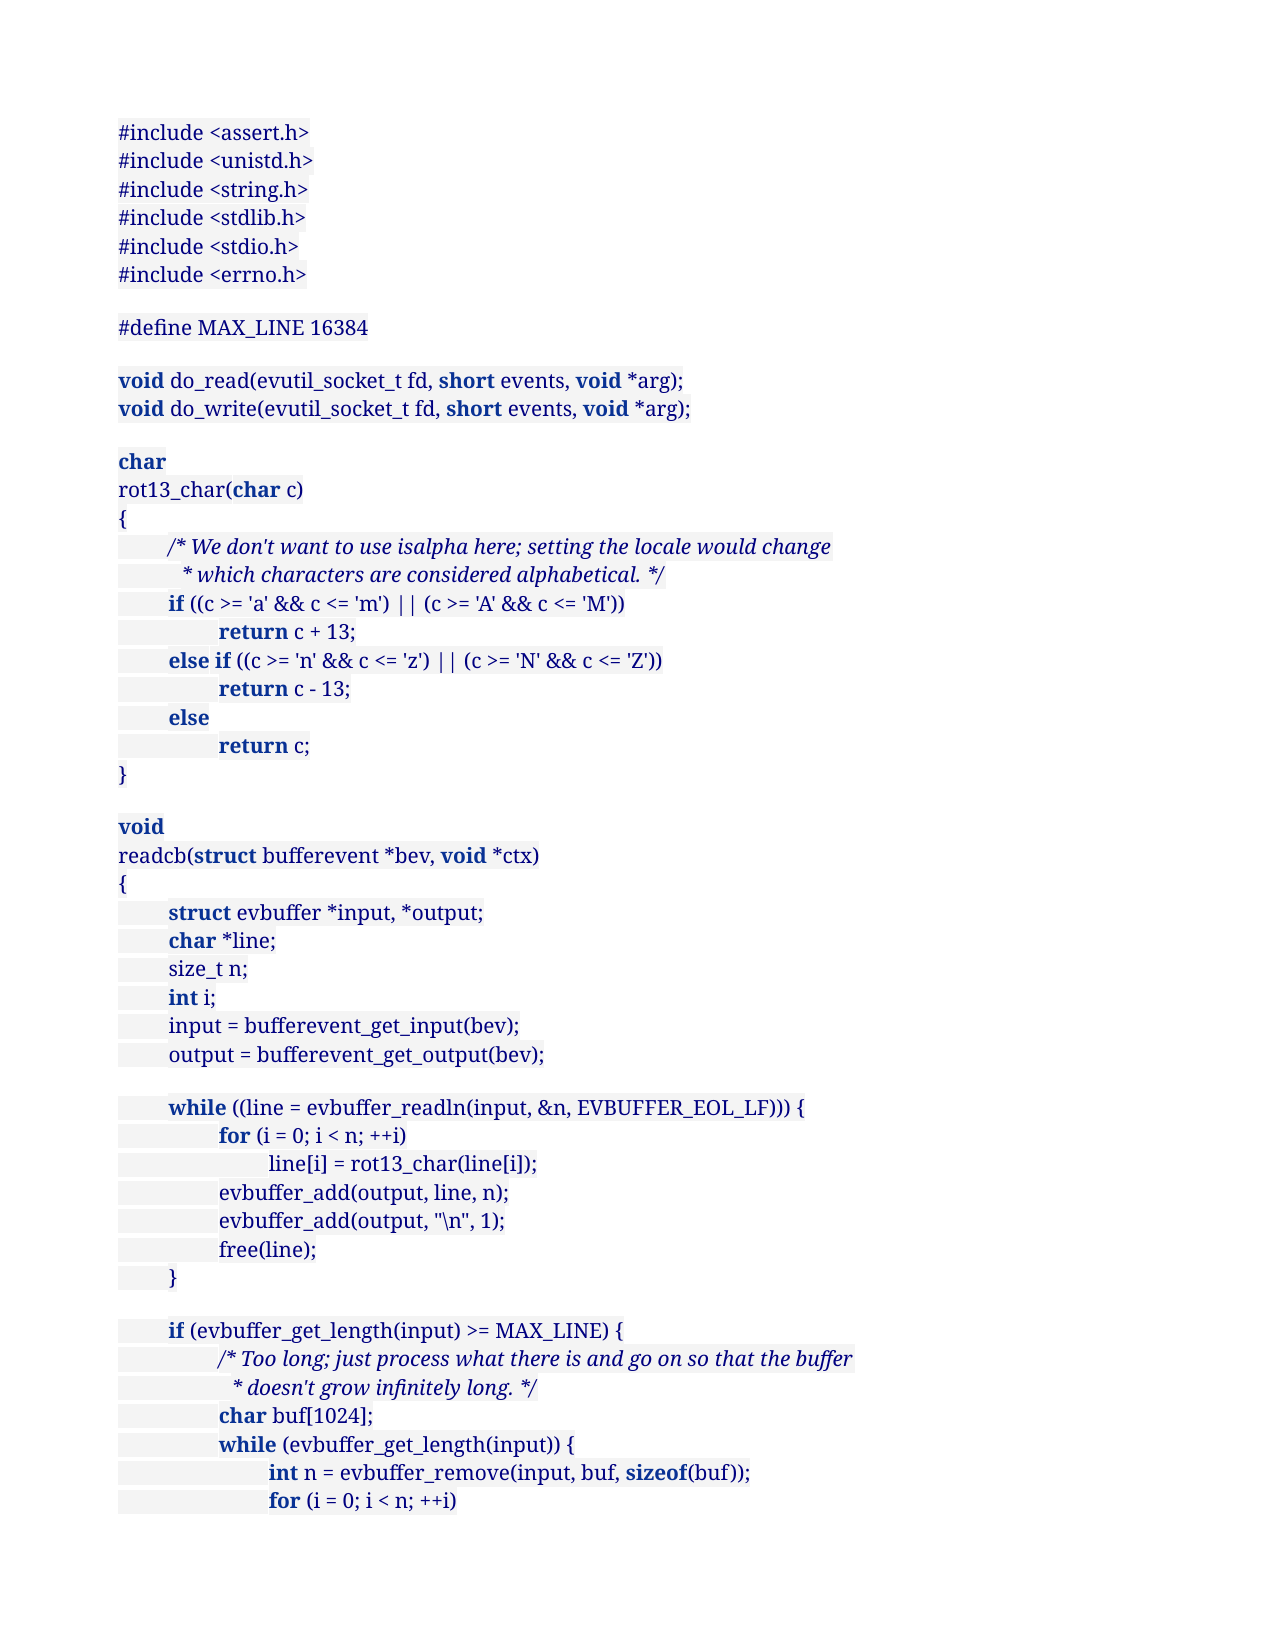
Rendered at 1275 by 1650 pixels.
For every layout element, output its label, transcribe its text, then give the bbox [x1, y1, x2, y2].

text evbuffer_add(output, "\n", 1); [118, 1206, 1157, 1235]
text #define MAX_LINE 16384 [118, 313, 1157, 341]
text { [118, 504, 1157, 532]
text void do_read(evutil_socket_t fd, short events, void *arg); [118, 366, 1157, 394]
text return c; [118, 731, 1157, 760]
text evbuffer_add(output, line, n); [118, 1178, 1157, 1206]
text for (i = 0; i < n; ++i) [118, 1487, 1157, 1515]
text while ((line = evbuffer_readln(input, &n, EVBUFFER_EOL_LF))) { [118, 1093, 1157, 1121]
text char *line; [118, 926, 1157, 954]
text /* We don't want to use isalpha here; setting the locale would change [118, 532, 1157, 561]
text int n = evbuffer_remove(input, buf, sizeof(buf)); [118, 1458, 1157, 1487]
text { [118, 869, 1157, 898]
text return c + 13; [118, 617, 1157, 646]
text line[i] = rot13_char(line[i]); [118, 1149, 1157, 1178]
text /* Too long; just process what there is and go on so that the buffer [118, 1344, 1157, 1373]
text } [118, 1263, 1157, 1292]
text return c - 13; [118, 674, 1157, 703]
text struct evbuffer *input, *output; [118, 898, 1157, 926]
text while (evbuffer_get_length(input)) { [118, 1430, 1157, 1458]
text input = bufferevent_get_input(bev); [118, 1011, 1157, 1040]
text for (i = 0; i < n; ++i) [118, 1121, 1157, 1149]
text char [118, 447, 1157, 475]
text void [118, 812, 1157, 841]
text int i; [118, 983, 1157, 1011]
text void do_write(evutil_socket_t fd, short events, void *arg); [118, 394, 1157, 423]
text } [118, 760, 1157, 788]
text output = bufferevent_get_output(bev); [118, 1040, 1157, 1068]
text size_t n; [118, 954, 1157, 983]
text #include <string.h> [118, 175, 1157, 203]
text * which characters are considered alphabetical. */ [118, 561, 1157, 589]
text #include <assert.h> [118, 118, 1157, 147]
text if ((c >= 'a' && c <= 'm') || (c >= 'A' && c <= 'M')) [118, 589, 1157, 617]
text #include <unistd.h> [118, 147, 1157, 175]
text #include <errno.h> [118, 260, 1157, 289]
text free(line); [118, 1235, 1157, 1263]
text if (evbuffer_get_length(input) >= MAX_LINE) { [118, 1316, 1157, 1344]
text * doesn't grow infinitely long. */ [118, 1373, 1157, 1401]
text char buf[1024]; [118, 1401, 1157, 1430]
text else if ((c >= 'n' && c <= 'z') || (c >= 'N' && c <= 'Z')) [118, 646, 1157, 674]
text readcb(struct bufferevent *bev, void *ctx) [118, 841, 1157, 869]
text #include <stdio.h> [118, 232, 1157, 260]
text #include <stdlib.h> [118, 203, 1157, 232]
text else [118, 703, 1157, 731]
text rot13_char(char c) [118, 475, 1157, 504]
